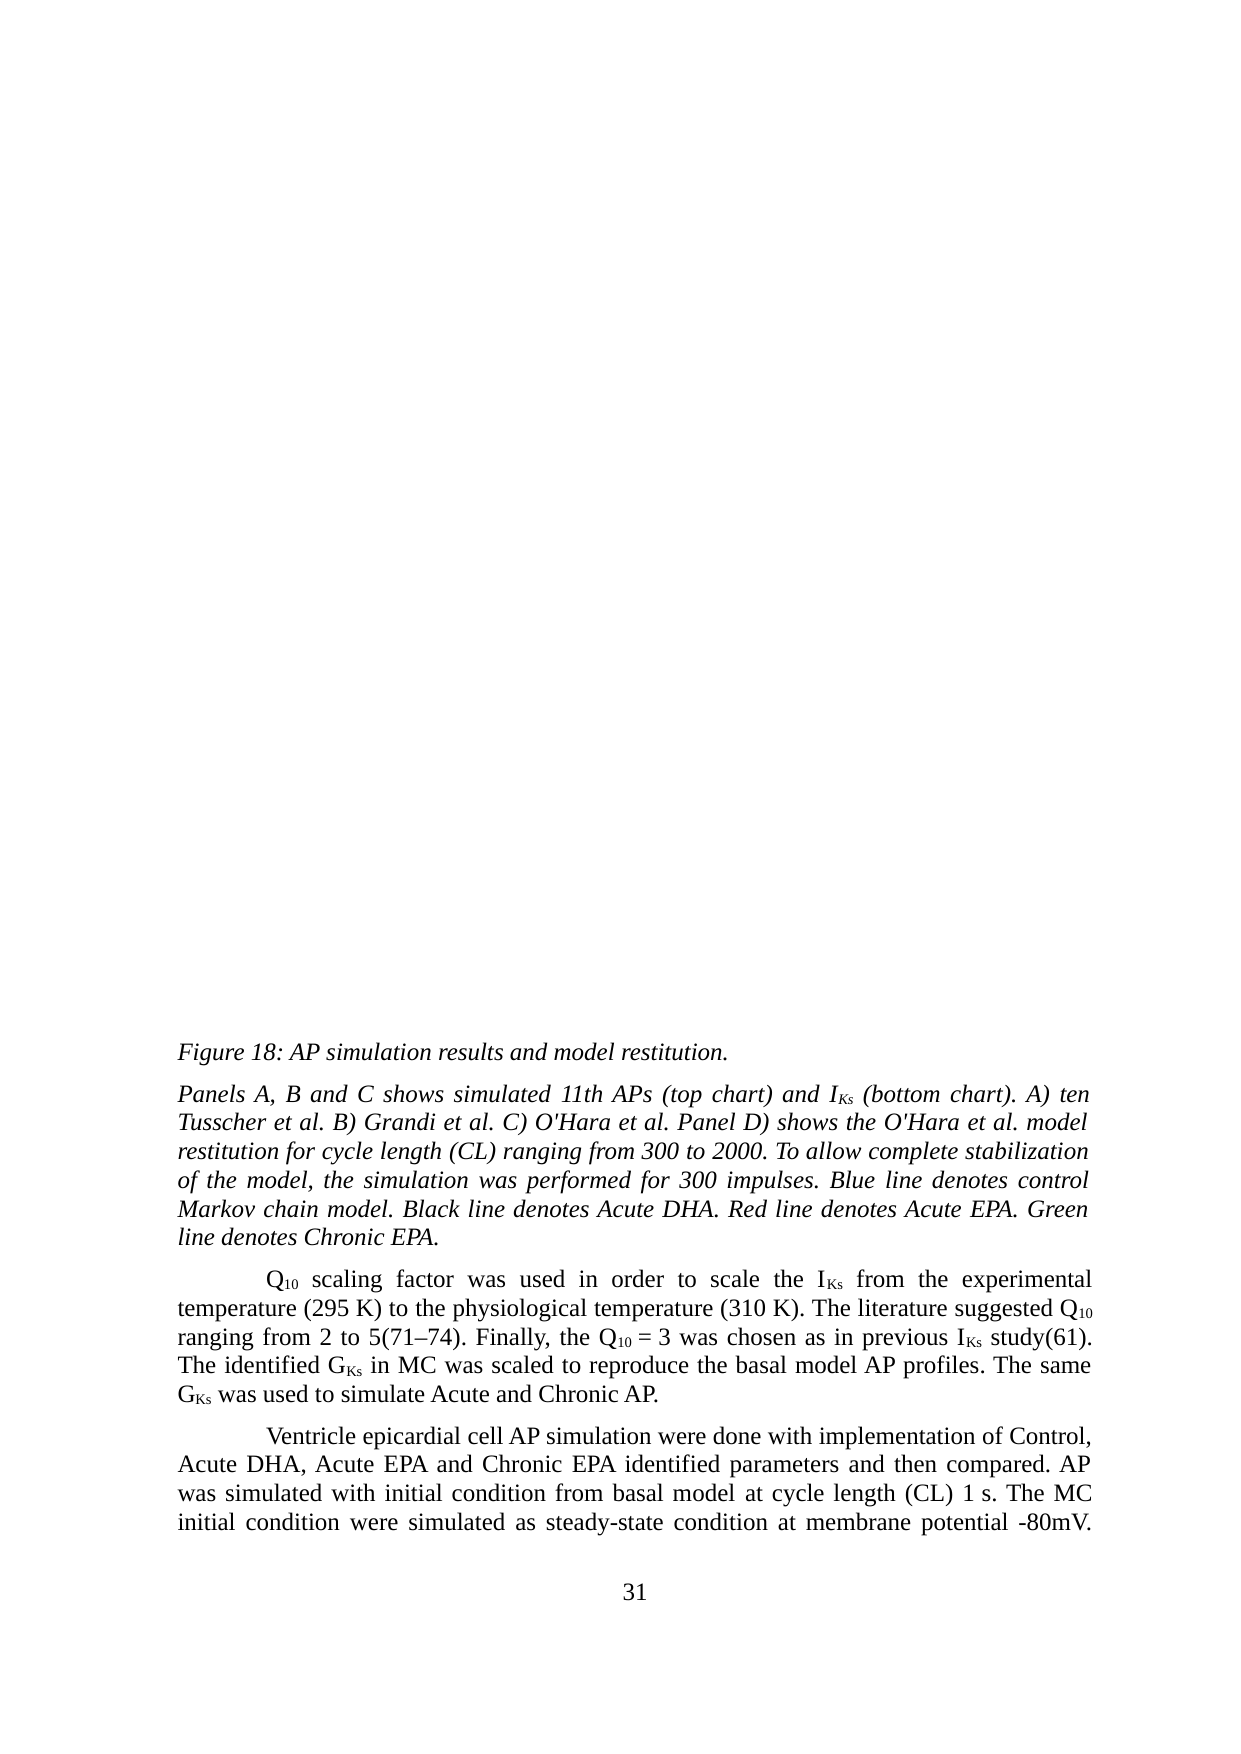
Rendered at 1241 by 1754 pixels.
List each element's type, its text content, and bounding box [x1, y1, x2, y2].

text Ventricle epicardial cell AP simulation were done with implementation of Control, Acute DHA, Acute EPA and Chronic EPA identified parameters and then compared. AP was simulated with initial condition from basal model at cycle length (CL) 1 s. The MC initial condition were simulated as steady-state condition at membrane potential -80mV. [177, 1421, 1093, 1536]
text Figure 18: AP simulation results and model restitution. [177, 190, 1093, 1066]
text Panels A, B and C shows simulated 11th APs (top chart) and IKs (bottom chart). A) ten Tusscher et al. B) Grandi et al. C) O'Hara et al. Panel D) shows the O'Hara et al. model restitution for cycle length (CL) ranging from 300 to 2000. To allow complete stabilization of the model, the simulation was performed for 300 impulses. Blue line denotes control Markov chain model. Black line denotes Acute DHA. Red line denotes Acute EPA. Green line denotes Chronic EPA. [177, 1079, 1093, 1251]
text Q10 scaling factor was used in order to scale the IKs from the experimental temperature (295 K) to the physiological temperature (310 K). The literature suggested Q10 ranging from 2 to 5(71–74). Finally, the Q10 = 3 was chosen as in previous IKs study(61). The identified GKs in MC was scaled to reproduce the basal model AP profiles. The same GKs was used to simulate Acute and Chronic AP. [177, 1264, 1093, 1408]
